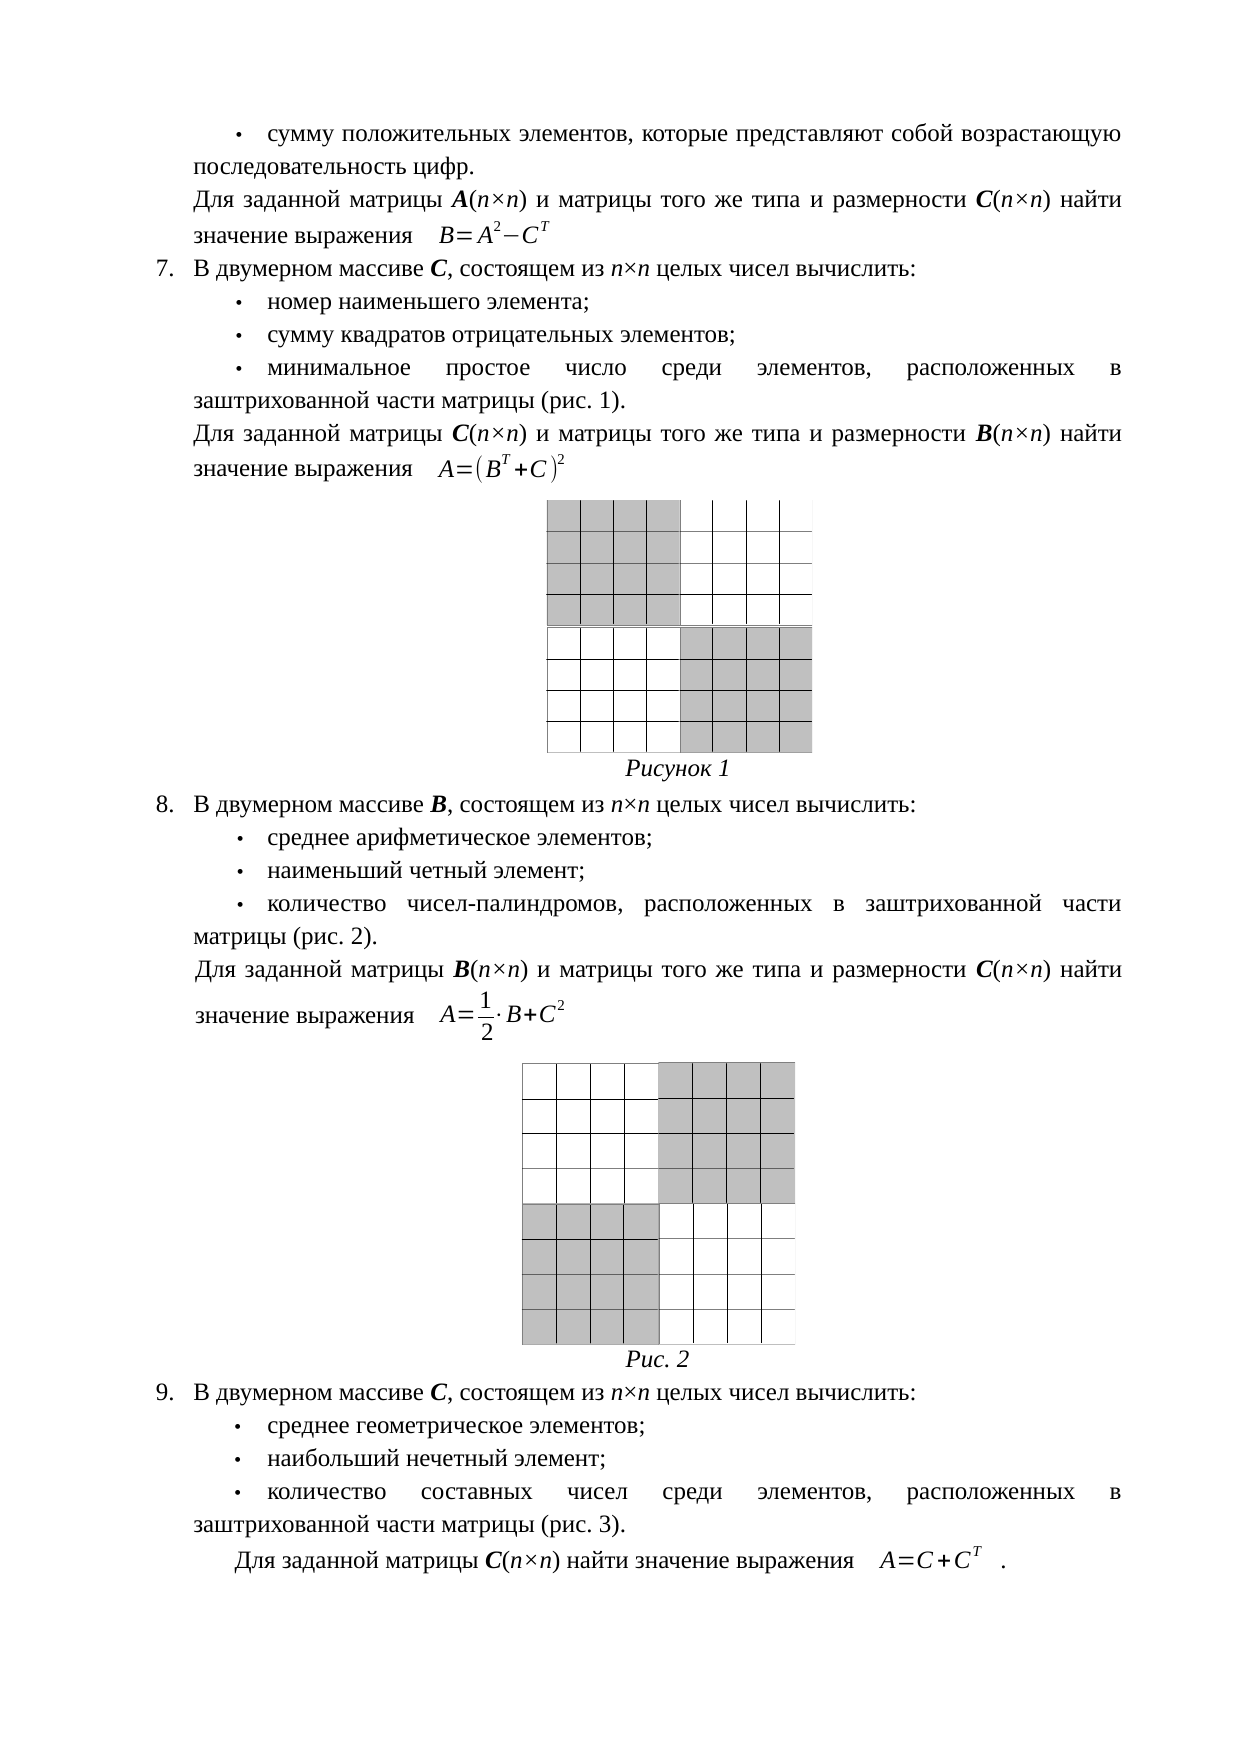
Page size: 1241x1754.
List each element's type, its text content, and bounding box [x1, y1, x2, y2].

list Для заданной матрицы А(n×n) и матрицы того же типа и размерности С(n×n) найти значение выражения [156, 184, 1122, 248]
list количество составных чисел среди элементов, расположенных в заштрихованной части матрицы (рис. 3). [193, 1476, 1122, 1538]
list номер наименьшего элемента; [193, 286, 1122, 314]
list минимальное простое число среди элементов, расположенных в заштрихованной части матрицы (рис. 1). [193, 352, 1122, 413]
picture [546, 500, 813, 753]
list среднее арифметическое элементов; [193, 822, 1122, 850]
list наибольший нечетный элемент; [193, 1443, 1122, 1472]
list среднее геометрическое элементов; [193, 1410, 1122, 1439]
list количество чисел-палиндромов, расположенных в заштрихованной части матрицы (рис. 2). [193, 888, 1122, 949]
list наименьший четный элемент; [193, 855, 1122, 883]
list В двумерном массиве С, состоящем из n×n целых чисел вычислить: [156, 1377, 1122, 1406]
list В двумерном массиве С, состоящем из n×n целых чисел вычислить: [156, 253, 1122, 281]
list В двумерном массиве B, состоящем из n×n целых чисел вычислить: [156, 789, 1122, 817]
list сумму положительных элементов, которые представляют собой возрастающую последовательность цифр. [193, 118, 1122, 180]
text Рисунок 1 [546, 753, 812, 782]
list сумму квадратов отрицательных элементов; [193, 319, 1122, 347]
text Для заданной матрицы B(n×n) и матрицы того же типа и размерности С(n×n) найти значение выражения [195, 954, 1122, 1046]
list Для заданной матрицы С(n×n) и матрицы того же типа и размерности B(n×n) найти значение выражения [193, 418, 1122, 483]
picture [521, 1062, 796, 1345]
text Для заданной матрицы С(n×n) найти значение выражения . [118, 1542, 1122, 1573]
text Рис. 2 [522, 1345, 795, 1373]
